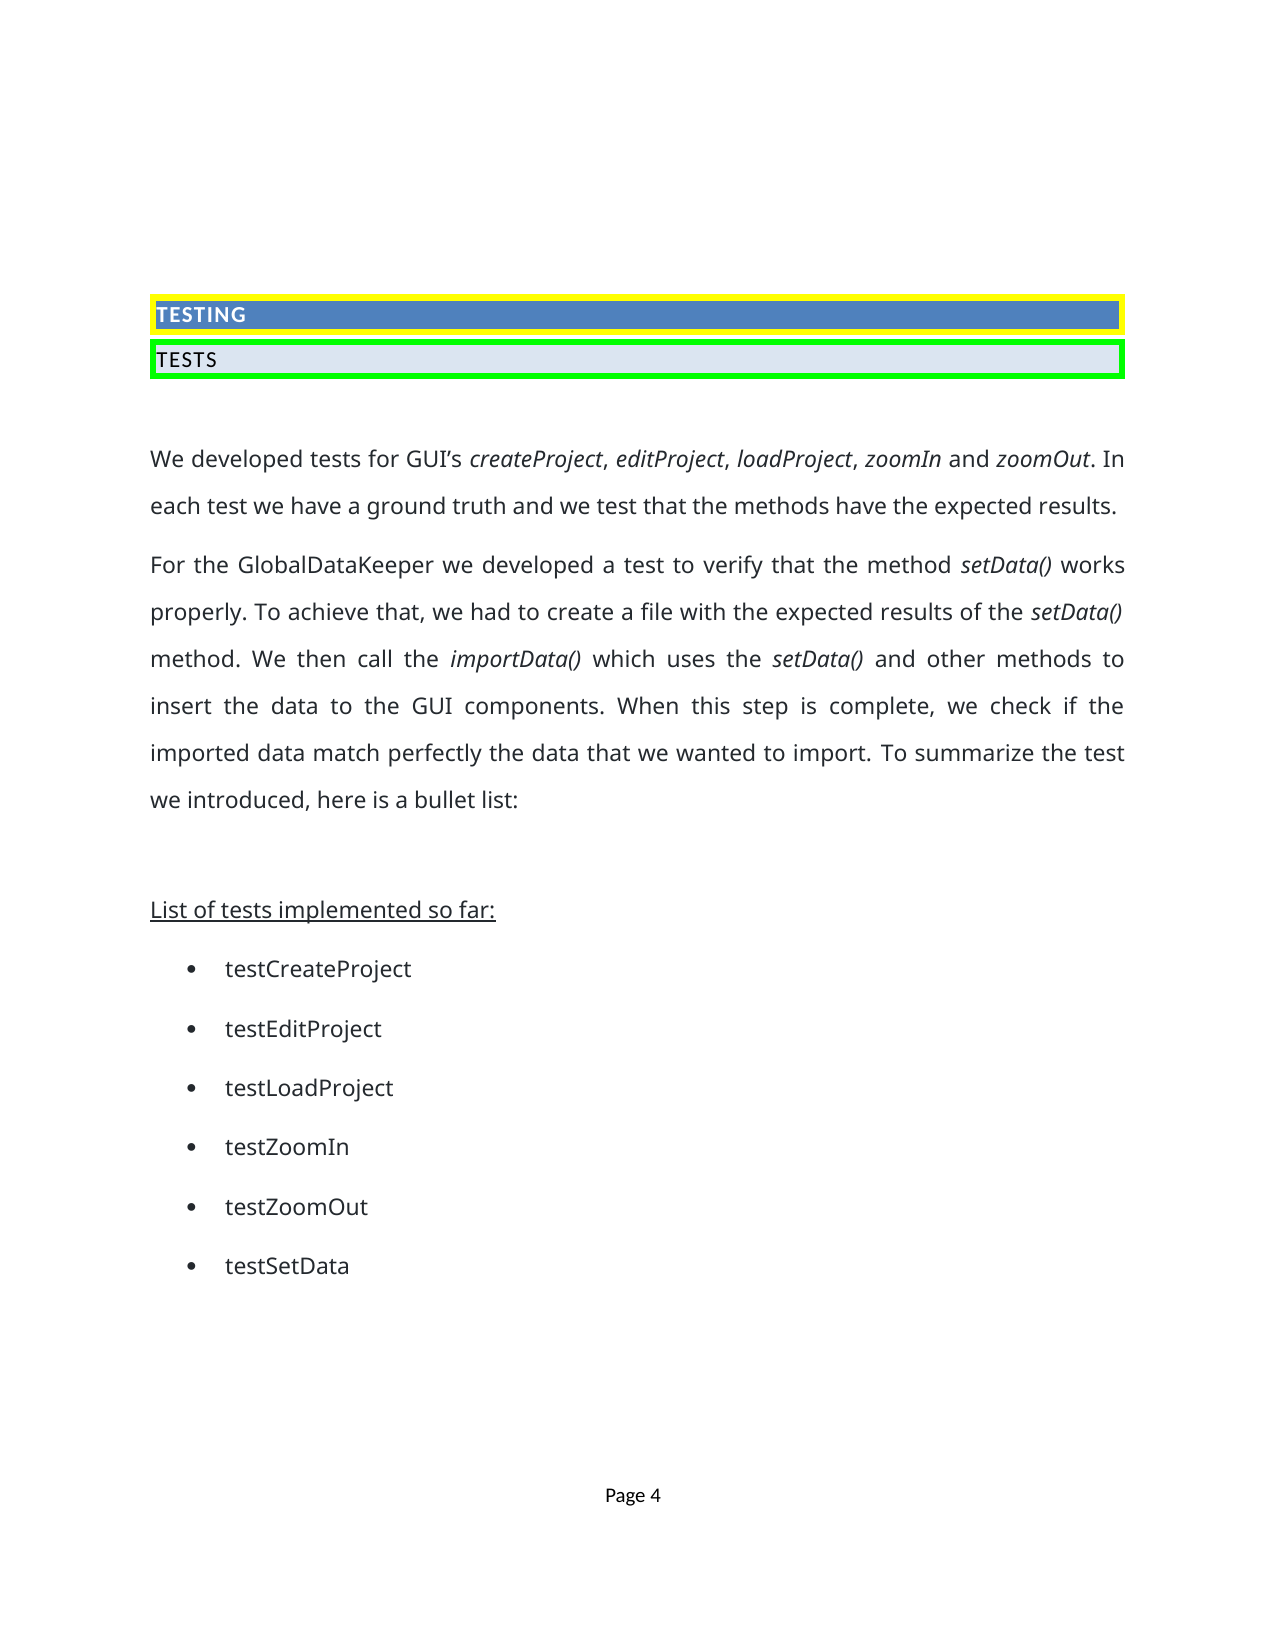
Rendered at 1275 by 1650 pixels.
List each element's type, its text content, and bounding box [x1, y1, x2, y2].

list testEditProject [187, 1012, 1125, 1044]
text List of tests implemented so far: [150, 894, 1125, 925]
list testLoadProject [187, 1072, 1125, 1103]
list testCreateProject [187, 953, 1125, 984]
text We developed tests for GUI’s createProject, editProject, loadProject, zoomIn and zoomOut. In each test we have a ground truth and we test that the methods have the expected results. [150, 443, 1125, 521]
list testZoomIn [187, 1131, 1125, 1162]
subtitle Testing [156, 301, 1119, 329]
list testZoomOut [187, 1191, 1125, 1222]
text For the GlobalDataKeeper we developed a test to verify that the method setData() works properly. To achieve that, we had to create a file with the expected results of the setData() method. We then call the importData() which uses the setData() and other methods to insert the data to the GUI components. When this step is complete, we check if the imported data match perfectly the data that we wanted to import. To summarize the test we introduced, here is a bullet list: [150, 549, 1125, 815]
list testSetData [187, 1250, 1125, 1281]
subtitle Tests [156, 345, 1119, 373]
